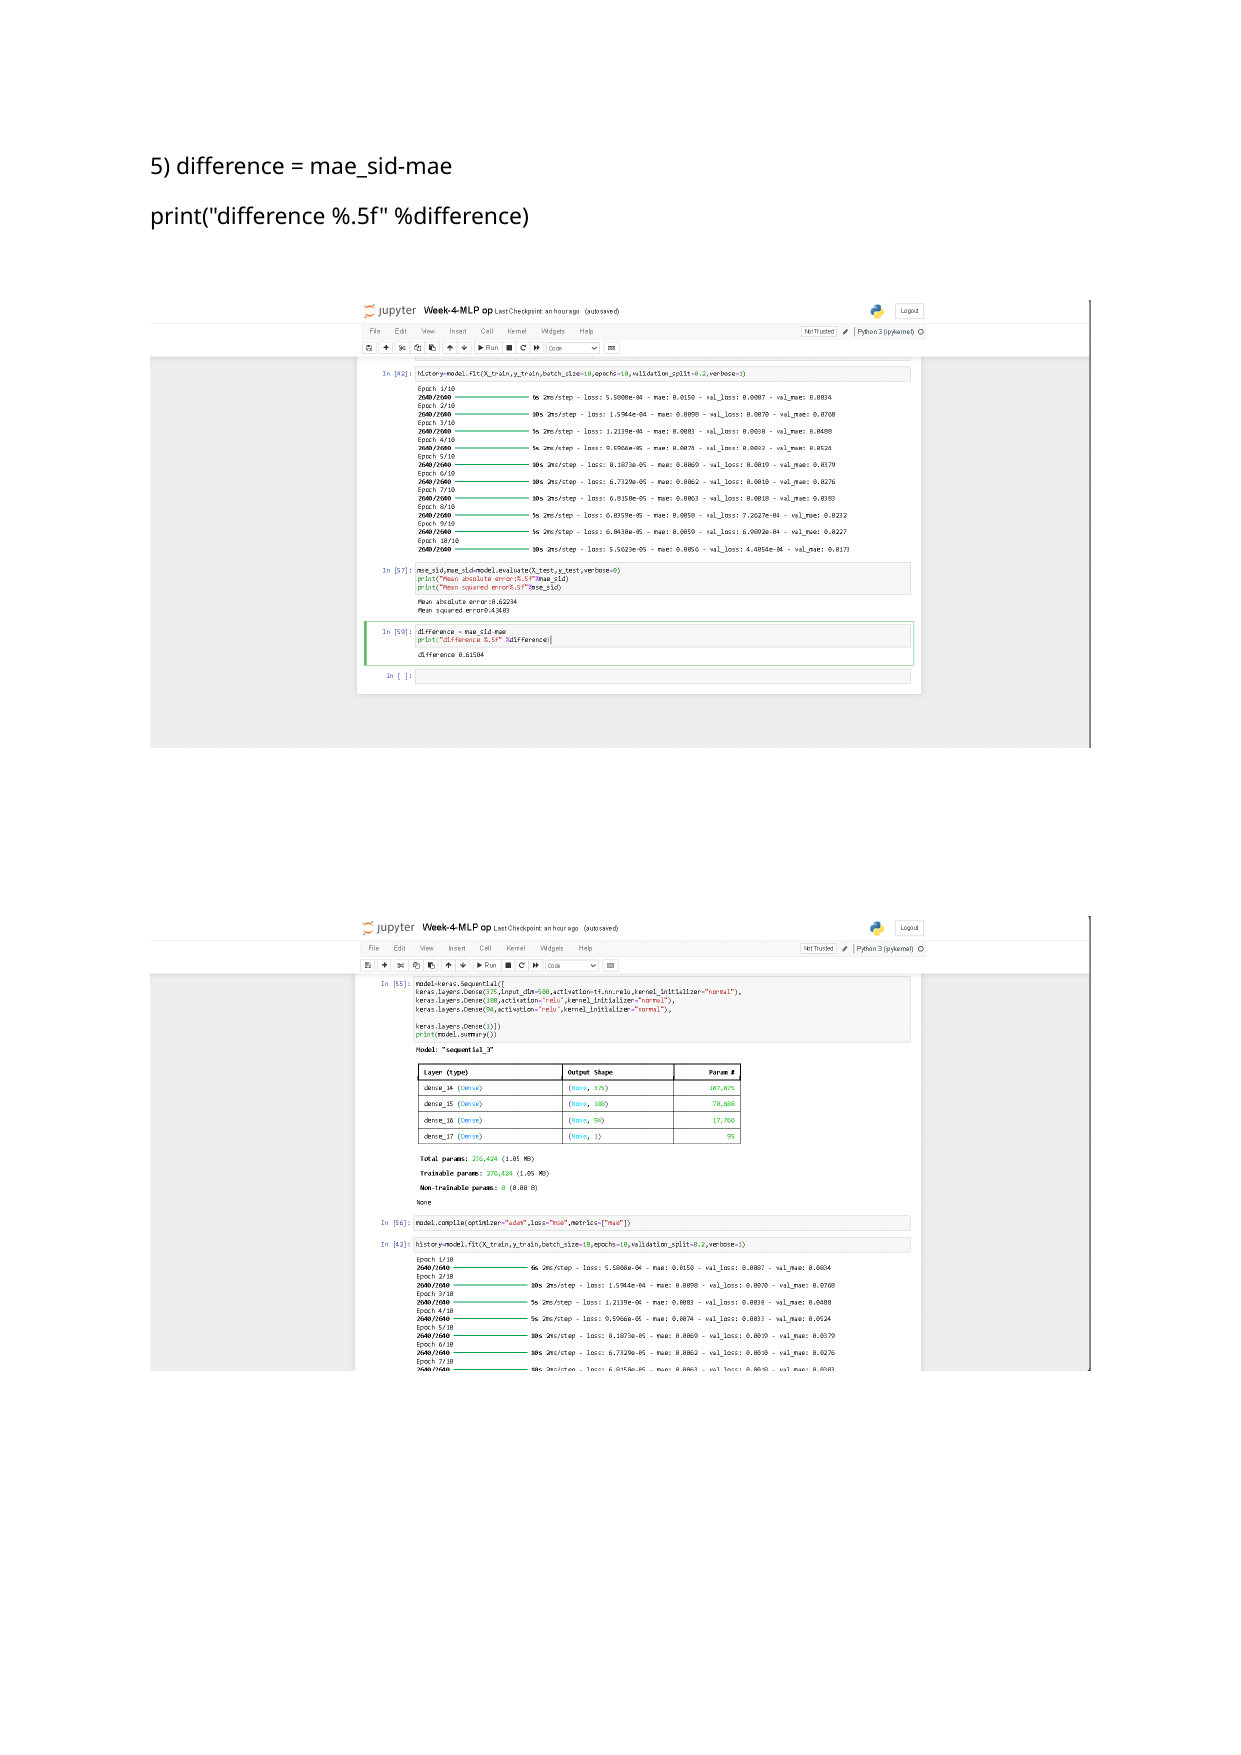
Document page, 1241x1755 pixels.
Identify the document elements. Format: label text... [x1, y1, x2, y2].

text print("difference %.5f" %difference) [150, 200, 1091, 231]
text 5) difference = mae_sid-mae [150, 150, 1091, 181]
